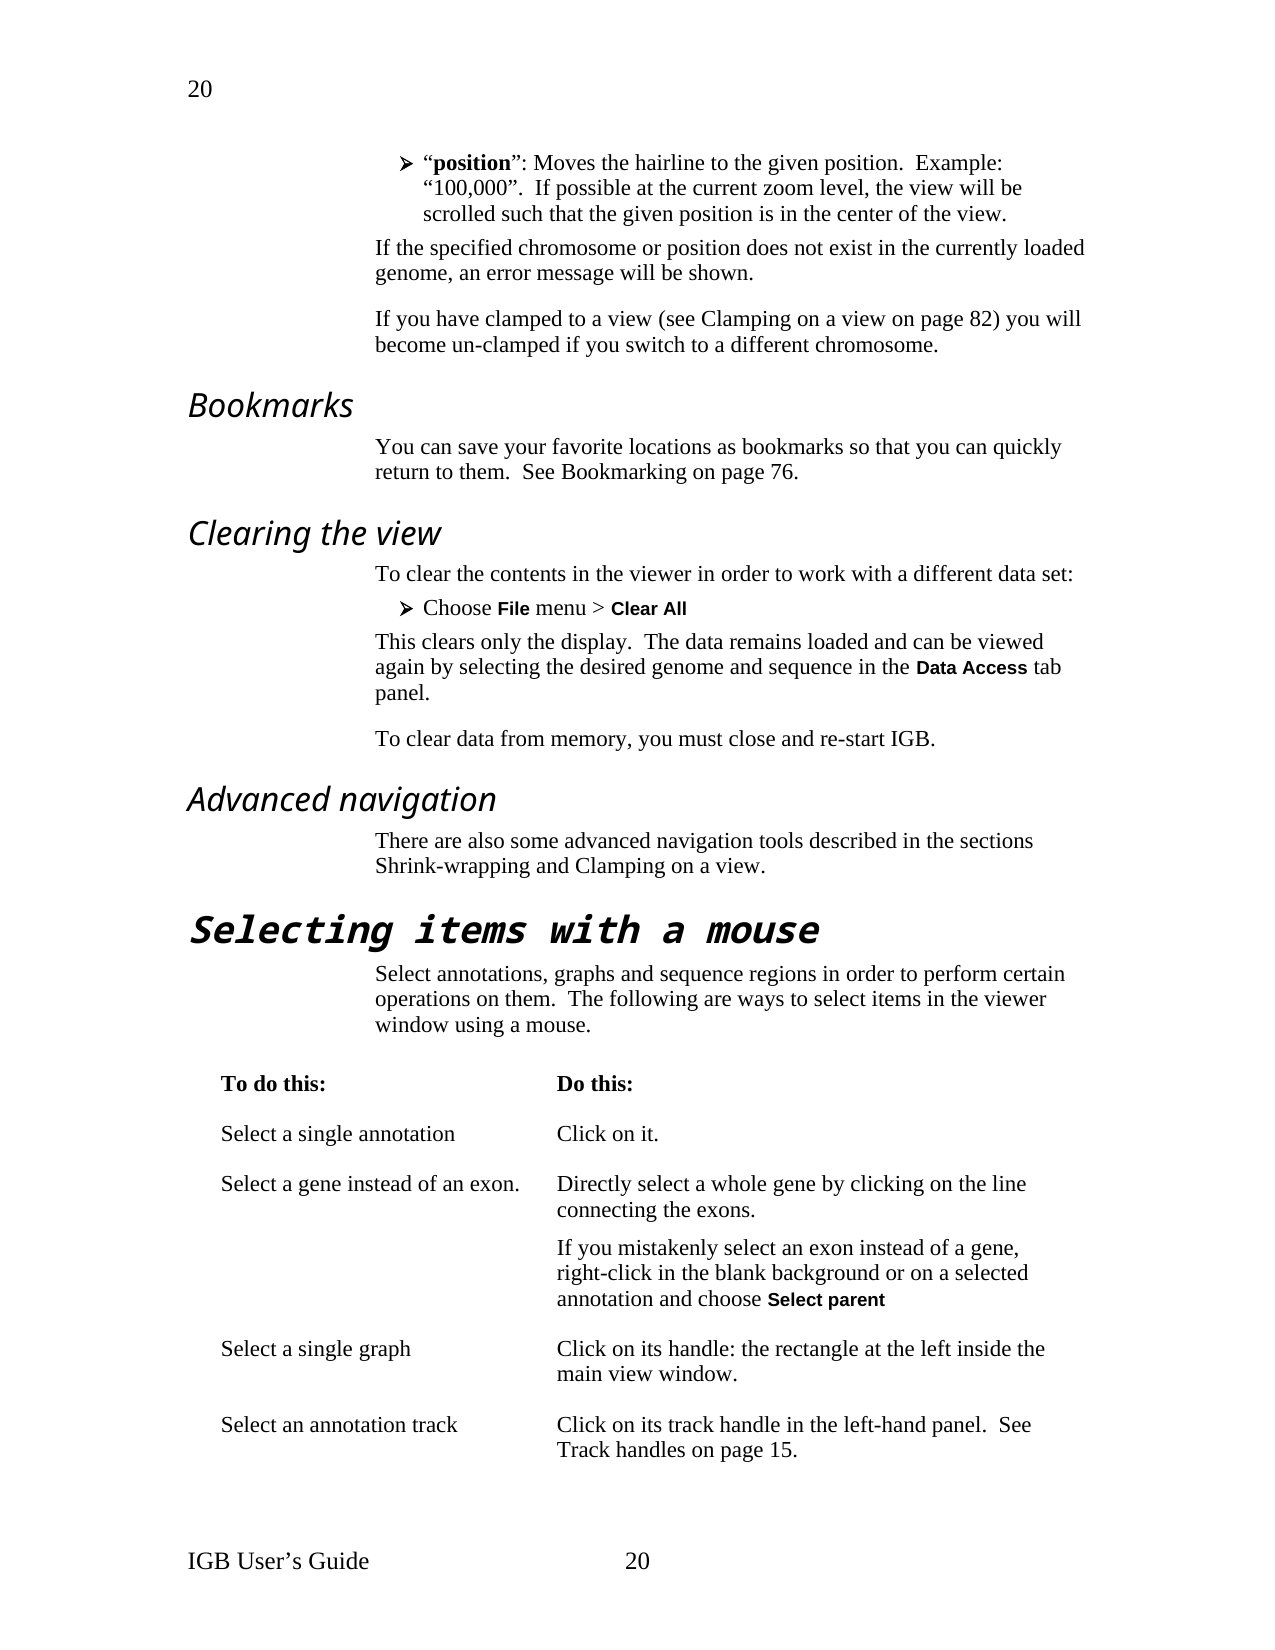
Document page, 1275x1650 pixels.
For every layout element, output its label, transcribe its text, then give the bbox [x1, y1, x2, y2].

subtitle Bookmarks [187, 382, 1087, 427]
table_cell Select a single annotation [209, 1109, 545, 1159]
table_cell Click on it. [545, 1109, 1064, 1159]
text Select annotations, graphs and sequence regions in order to perform certain operations on them. The following are ways to select items in the viewer window using a mouse. [375, 961, 1087, 1037]
table_cell Click on its track handle in the left-hand panel. See Track handles on page 14. [545, 1399, 1064, 1475]
list “position”: Moves the hairline to the given position. Example: “100,000”. If possible at the current zoom level, the view will be scrolled such that the given position is in the center of the view. [399, 150, 1087, 226]
text If you have clamped to a view (see Clamping on a view on page 82) you will become un-clamped if you switch to a different chromosome. [375, 306, 1087, 357]
subtitle Advanced navigation [187, 776, 1087, 822]
table_header To do this: [209, 1058, 545, 1108]
table_cell Select an annotation track [209, 1399, 545, 1475]
table_cell Directly select a whole gene by clicking on the line connecting the exons. If you mistakenly select an exon instead of a gene, right-click in the blank background or on a selected annotation and choose Select parent [545, 1159, 1064, 1323]
table_cell Click on its handle: the rectangle at the left inside the main view window. [545, 1324, 1064, 1399]
table_cell Select a single graph [209, 1324, 545, 1399]
table_header Do this: [545, 1058, 1064, 1108]
text There are also some advanced navigation tools described in the sections Shrink-wrapping and Clamping on a view. [375, 828, 1087, 879]
text This clears only the display. The data remains loaded and can be viewed again by selecting the desired genome and sequence in the Data Access tab panel. [375, 629, 1087, 705]
text To clear the contents in the viewer in order to work with a different data set: [375, 561, 1087, 587]
subtitle Selecting items with a mouse [187, 904, 1087, 955]
text You can save your favorite locations as bookmarks so that you can quickly return to them. See Bookmarking on page 76. [375, 434, 1087, 484]
table_cell Select a gene instead of an exon. [209, 1159, 545, 1323]
list Choose File menu > Clear All [399, 595, 1087, 620]
text If the specified chromosome or position does not exist in the currently loaded genome, an error message will be shown. [375, 234, 1087, 285]
subtitle Clearing the view [187, 509, 1087, 555]
text To clear data from memory, you must close and re-start IGB. [375, 726, 1087, 751]
